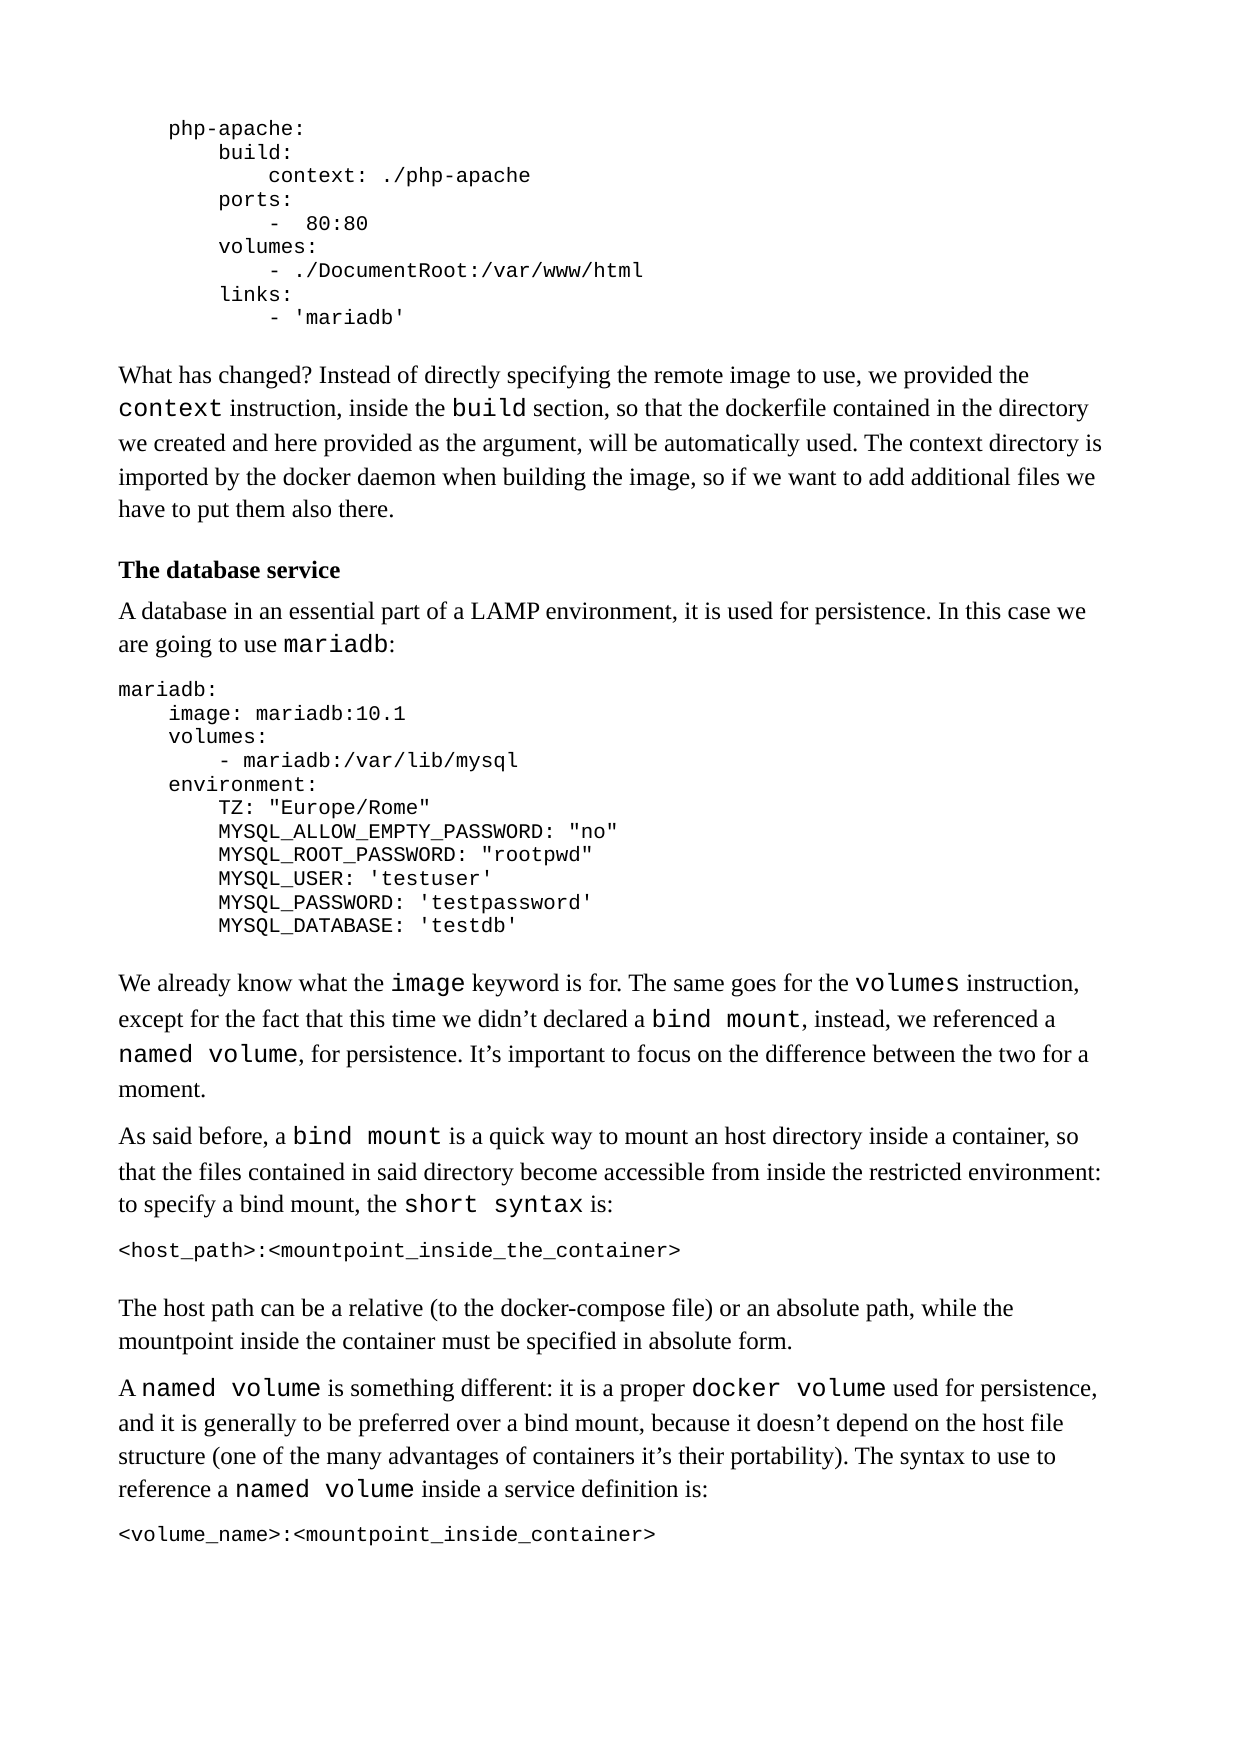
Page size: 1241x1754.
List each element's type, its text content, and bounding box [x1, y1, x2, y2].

text MYSQL_DATABASE: 'testdb' [118, 915, 1122, 939]
text What has changed? Instead of directly specifying the remote image to use, we provided the context instruction, inside the build section, so that the dockerfile contained in the directory we created and here provided as the argument, will be automatically used. The context directory is imported by the docker daemon when building the image, so if we want to add additional files we have to put them also there. [118, 360, 1122, 523]
text MYSQL_ROOT_PASSWORD: "rootpwd" [118, 844, 1122, 868]
text - ./DocumentRoot:/var/www/html [118, 260, 1122, 284]
text volumes: [118, 236, 1122, 260]
text We already know what the image keyword is for. The same goes for the volumes instruction, except for the fact that this time we didn’t declared a bind mount, instead, we referenced a named volume, for persistence. It’s important to focus on the difference between the two for a moment. [118, 968, 1122, 1103]
text - 'mariadb' [118, 307, 1122, 331]
text <host_path>:<mountpoint_inside_the_container> [118, 1239, 1122, 1263]
text MYSQL_ALLOW_EMPTY_PASSWORD: "no" [118, 821, 1122, 844]
text A database in an essential part of a LAMP environment, it is used for persistence. In this case we are going to use mariadb: [118, 596, 1122, 660]
text links: [118, 284, 1122, 307]
text environment: [118, 773, 1122, 797]
text MYSQL_USER: 'testuser' [118, 868, 1122, 892]
text - 80:80 [118, 213, 1122, 236]
subtitle The database service [118, 555, 1122, 583]
text TZ: "Europe/Rome" [118, 797, 1122, 821]
text - mariadb:/var/lib/mysql [118, 750, 1122, 773]
text A named volume is something different: it is a proper docker volume used for persistence, and it is generally to be preferred over a bind mount, because it doesn’t depend on the host file structure (one of the many advantages of containers it’s their portability). The syntax to use to reference a named volume inside a service definition is: [118, 1373, 1122, 1505]
text <volume_name>:<mountpoint_inside_container> [118, 1524, 1122, 1548]
text context: ./php-apache [118, 165, 1122, 189]
text As said before, a bind mount is a quick way to mount an host directory inside a container, so that the files contained in said directory become accessible from inside the restricted environment: to specify a bind mount, the short syntax is: [118, 1121, 1122, 1220]
text MYSQL_PASSWORD: 'testpassword' [118, 892, 1122, 915]
text The host path can be a relative (to the docker-compose file) or an absolute path, while the mountpoint inside the container must be specified in absolute form. [118, 1293, 1122, 1354]
text php-apache: [118, 118, 1122, 142]
text mariadb: [118, 679, 1122, 703]
text ports: [118, 189, 1122, 213]
text volumes: [118, 726, 1122, 750]
text image: mariadb:10.1 [118, 703, 1122, 726]
text build: [118, 142, 1122, 165]
